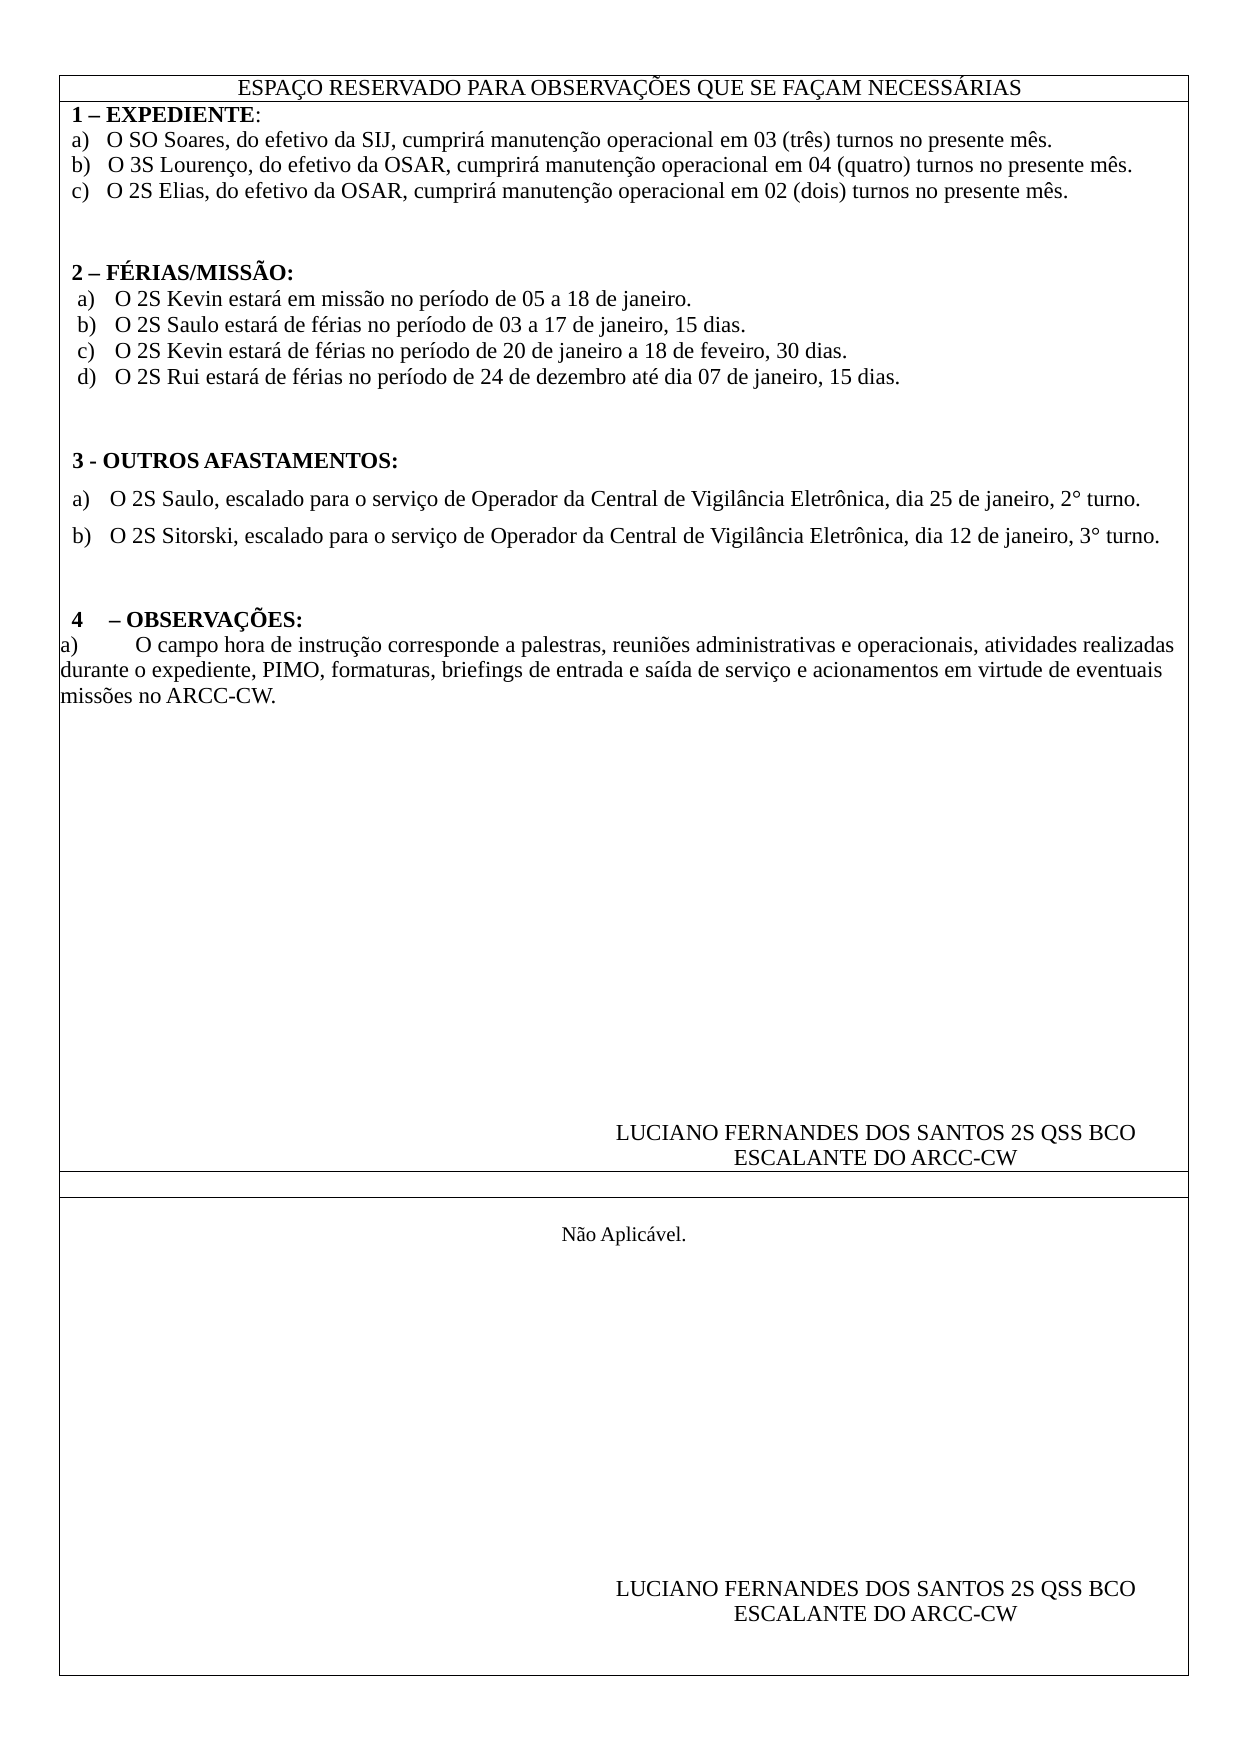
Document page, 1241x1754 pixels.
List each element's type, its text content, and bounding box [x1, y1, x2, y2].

table_cell [60, 1172, 1188, 1197]
table_header ESPAÇO RESERVADO PARA OBSERVAÇÕES QUE SE FAÇAM NECESSÁRIAS [60, 76, 1188, 101]
table_cell Não Aplicável. LUCIANO FERNANDES DOS SANTOS 2S QSS BCO ESCALANTE DO ARCC-CW [60, 1198, 1188, 1675]
table_cell 1 – EXPEDIENTE: a) O SO Soares, do efetivo da SIJ, cumprirá manutenção operacional em 03 (três) turnos no presente mês. b) O 3S Lourenço, do efetivo da OSAR, cumprirá manutenção operacional em 04 (quatro) turnos no presente mês. c) O 2S Elias, do efetivo da OSAR, cumprirá manutenção operacional em 02 (dois) turnos no presente mês. 2 – FÉRIAS/MISSÃO: O 2S Kevin estará em missão no período de 05 a 18 de janeiro. O 2S Saulo estará de férias no período de 03 a 17 de janeiro, 15 dias. O 2S Kevin estará de férias no período de 20 de janeiro a 18 de feveiro, 30 dias. O 2S Rui estará de férias no período de 24 de dezembro até dia 07 de janeiro, 15 dias. 3 - OUTROS AFASTAMENTOS: O 2S Saulo, escalado para o serviço de Operador da Central de Vigilância Eletrônica, dia 25 de janeiro, 2° turno. O 2S Sitorski, escalado para o serviço de Operador da Central de Vigilância Eletrônica, dia 12 de janeiro, 3° turno. – OBSERVAÇÕES: O campo hora de instrução corresponde a palestras, reuniões administrativas e operacionais, atividades realizadas durante o expediente, PIMO, formaturas, briefings de entrada e saída de serviço e acionamentos em virtude de eventuais missões no ARCC-CW. LUCIANO FERNANDES DOS SANTOS 2S QSS BCO ESCALANTE DO ARCC-CW [60, 102, 1188, 1171]
